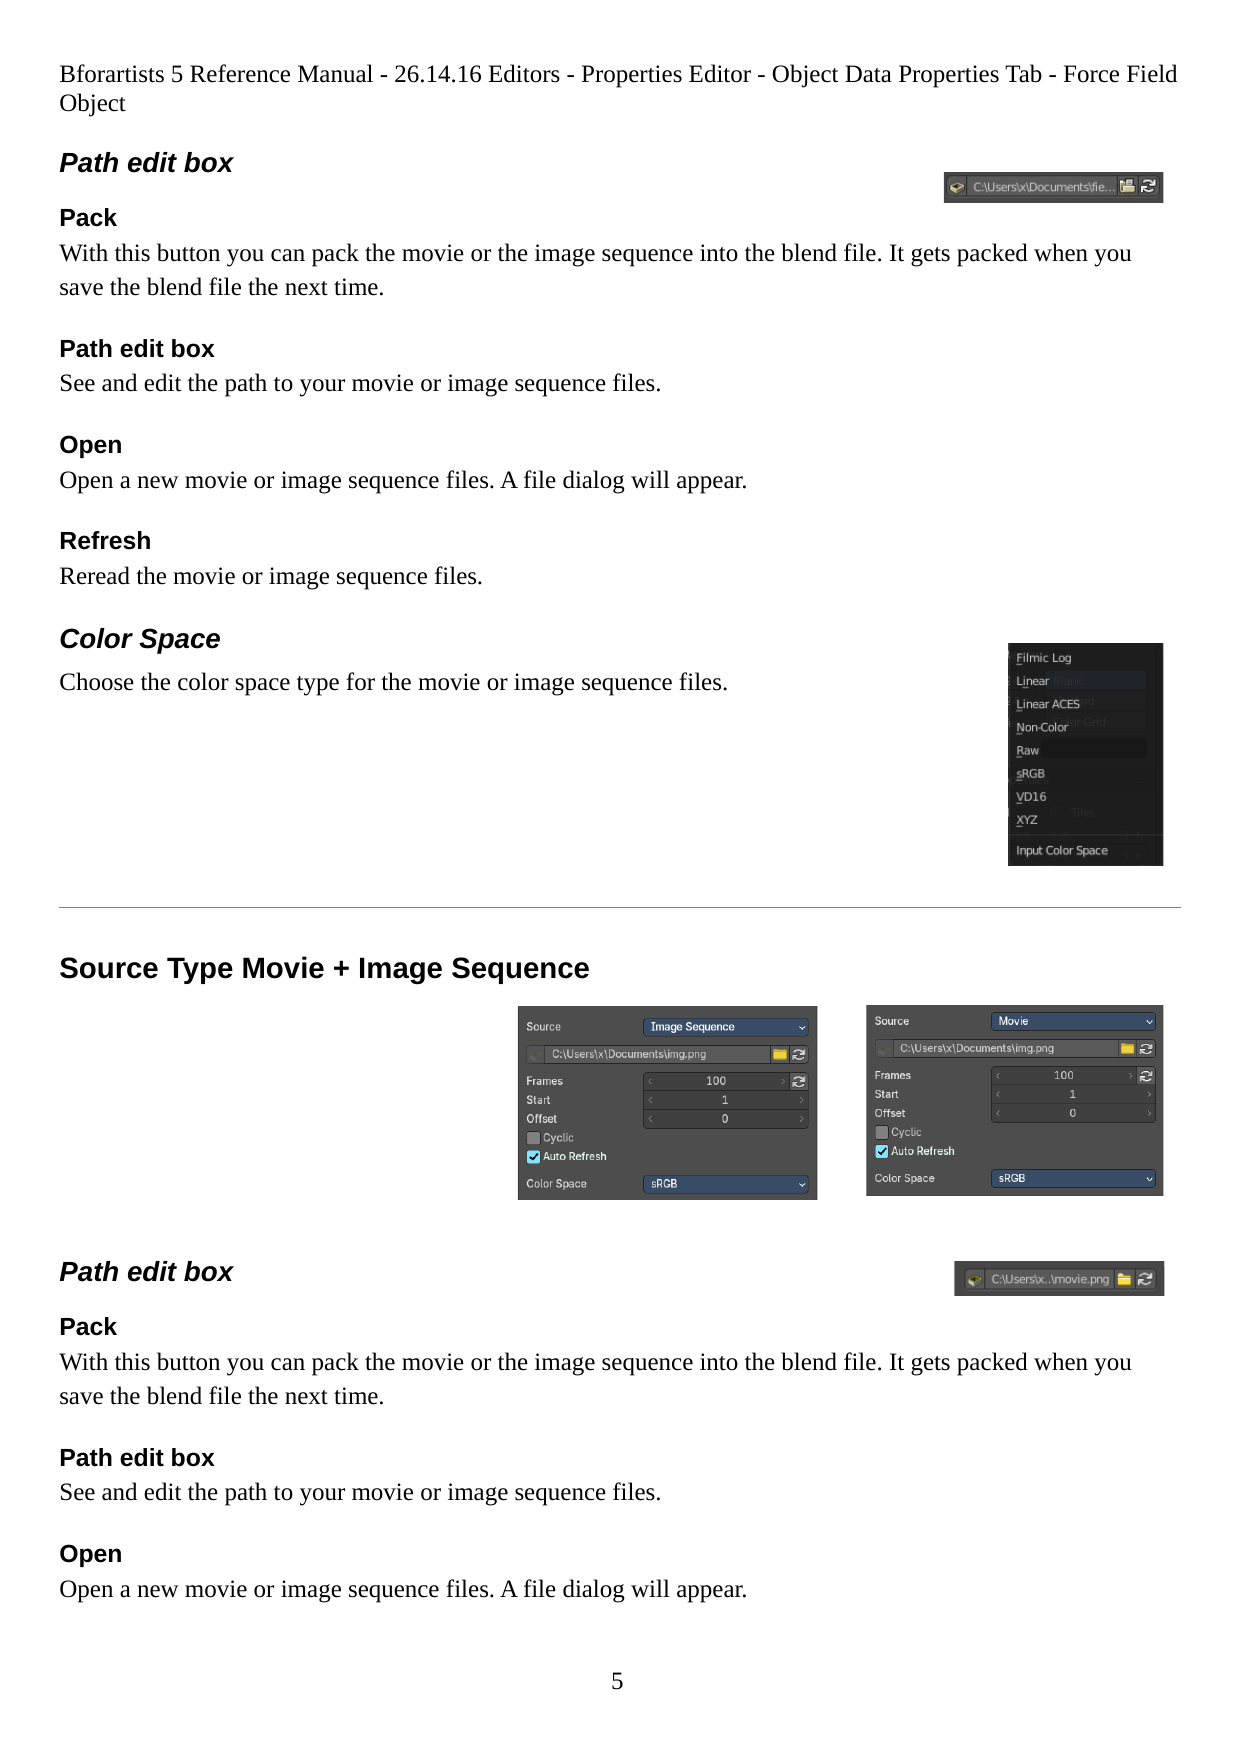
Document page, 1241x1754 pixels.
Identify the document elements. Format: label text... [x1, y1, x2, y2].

subtitle Source Type Movie + Image Sequence [59, 951, 1181, 985]
text Choose the color space type for the movie or image sequence files. [59, 667, 1008, 696]
text With this button you can pack the movie or the image sequence into the blend file. It gets packed when you save the blend file the next time. [59, 1347, 1181, 1410]
subtitle Pack [59, 1312, 1181, 1340]
picture [866, 1005, 1164, 1196]
text See and edit the path to your movie or image sequence files. [59, 1477, 1181, 1506]
picture [517, 1006, 818, 1200]
picture [1008, 643, 1164, 866]
text Open a new movie or image sequence files. A file dialog will appear. [59, 465, 1181, 494]
picture [943, 172, 1164, 203]
subtitle Open [59, 1539, 1181, 1568]
text Reread the movie or image sequence files. [59, 561, 1181, 590]
subtitle Refresh [59, 526, 1181, 555]
subtitle Color Space [59, 623, 1181, 655]
text With this button you can pack the movie or the image sequence into the blend file. It gets packed when you save the blend file the next time. [59, 238, 1181, 301]
subtitle Open [59, 430, 1181, 459]
subtitle Path edit box [59, 334, 1181, 362]
subtitle Pack [59, 203, 1181, 231]
subtitle Path edit box [59, 146, 1181, 178]
subtitle Path edit box [59, 1255, 1181, 1287]
text Open a new movie or image sequence files. A file dialog will appear. [59, 1574, 1181, 1603]
picture [954, 1261, 1165, 1296]
subtitle Path edit box [59, 1443, 1181, 1471]
text See and edit the path to your movie or image sequence files. [59, 368, 1181, 397]
